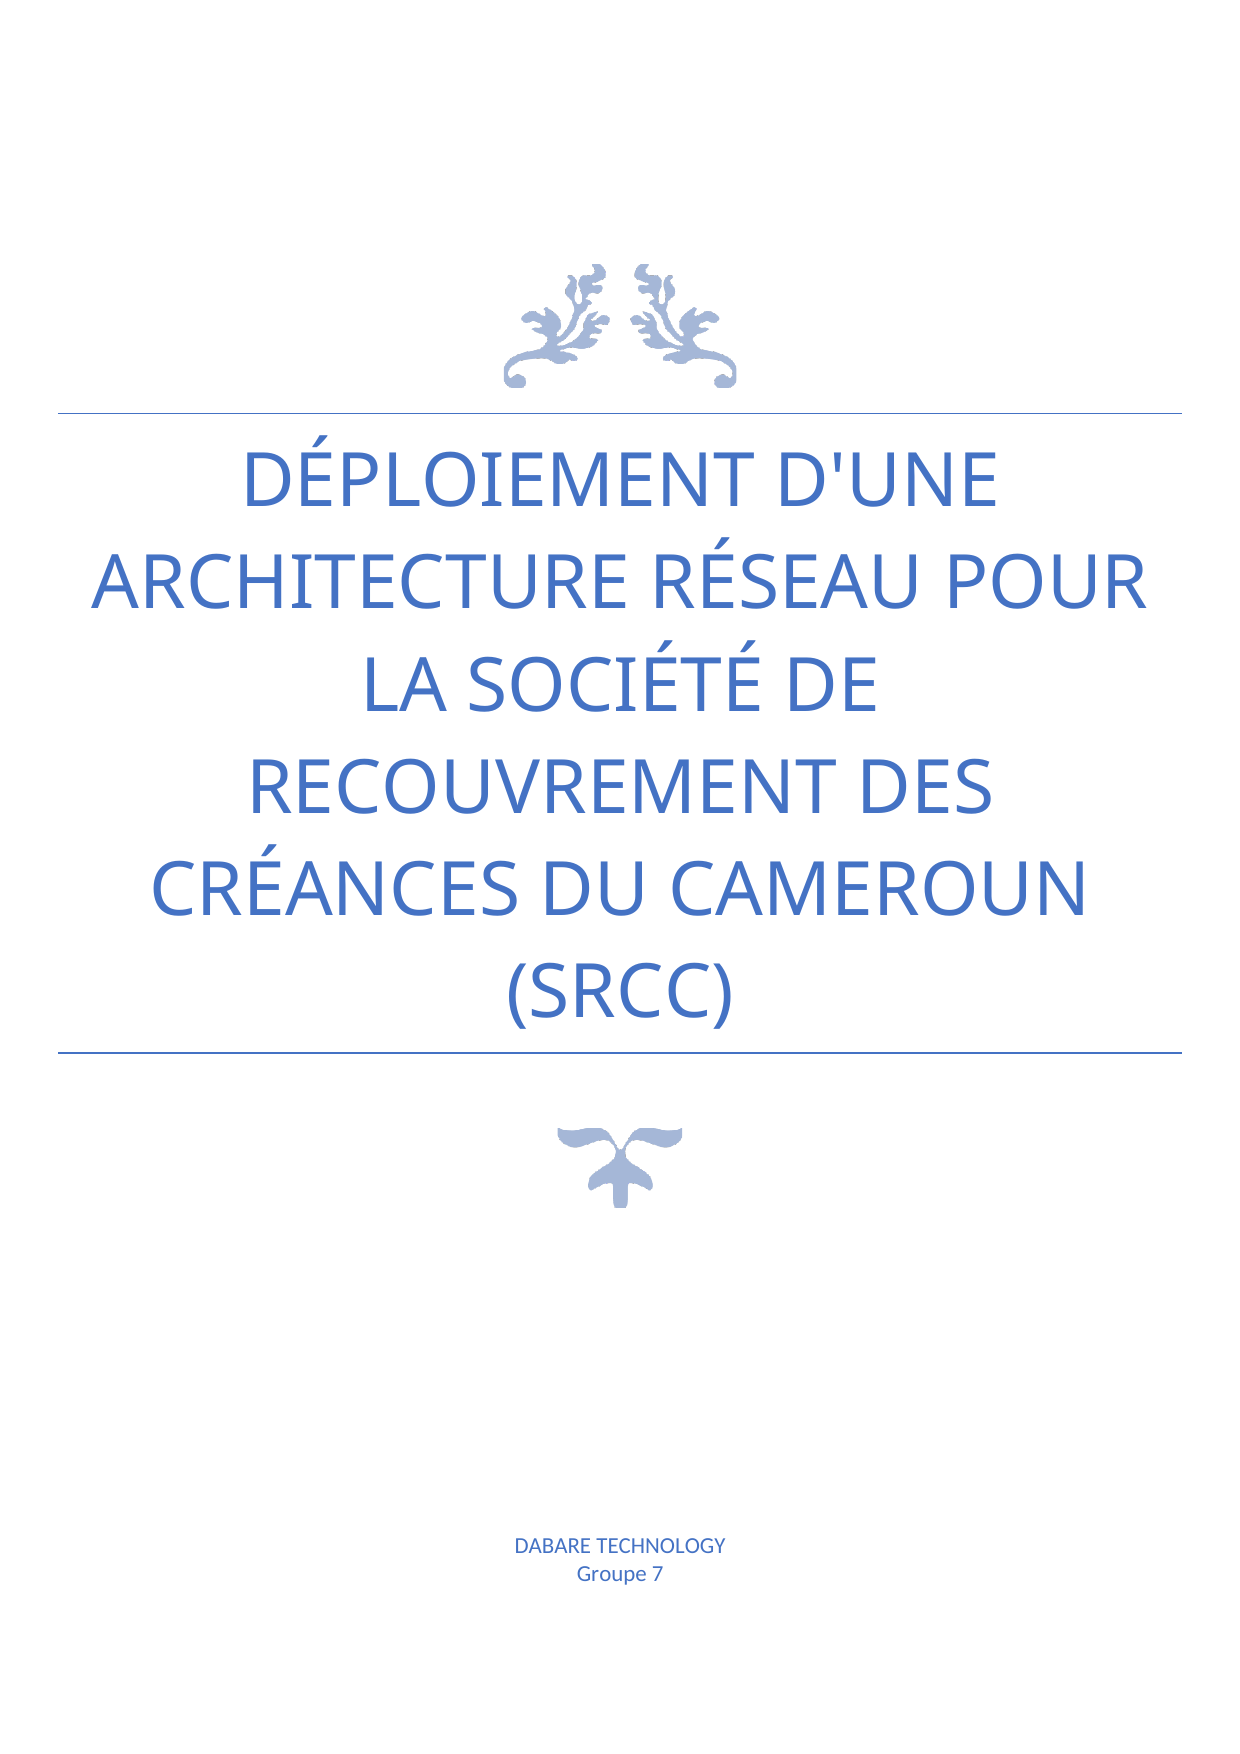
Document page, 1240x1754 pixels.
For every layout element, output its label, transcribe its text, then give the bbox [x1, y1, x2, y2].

text Déploiement d'une Architecture Réseau pour la Société de Recouvrement des Créances du Cameroun (SRCC) [58, 414, 1182, 1052]
text DABARE TECHNOLOGY [58, 1532, 1182, 1559]
text Groupe 7 [58, 1559, 1182, 1588]
